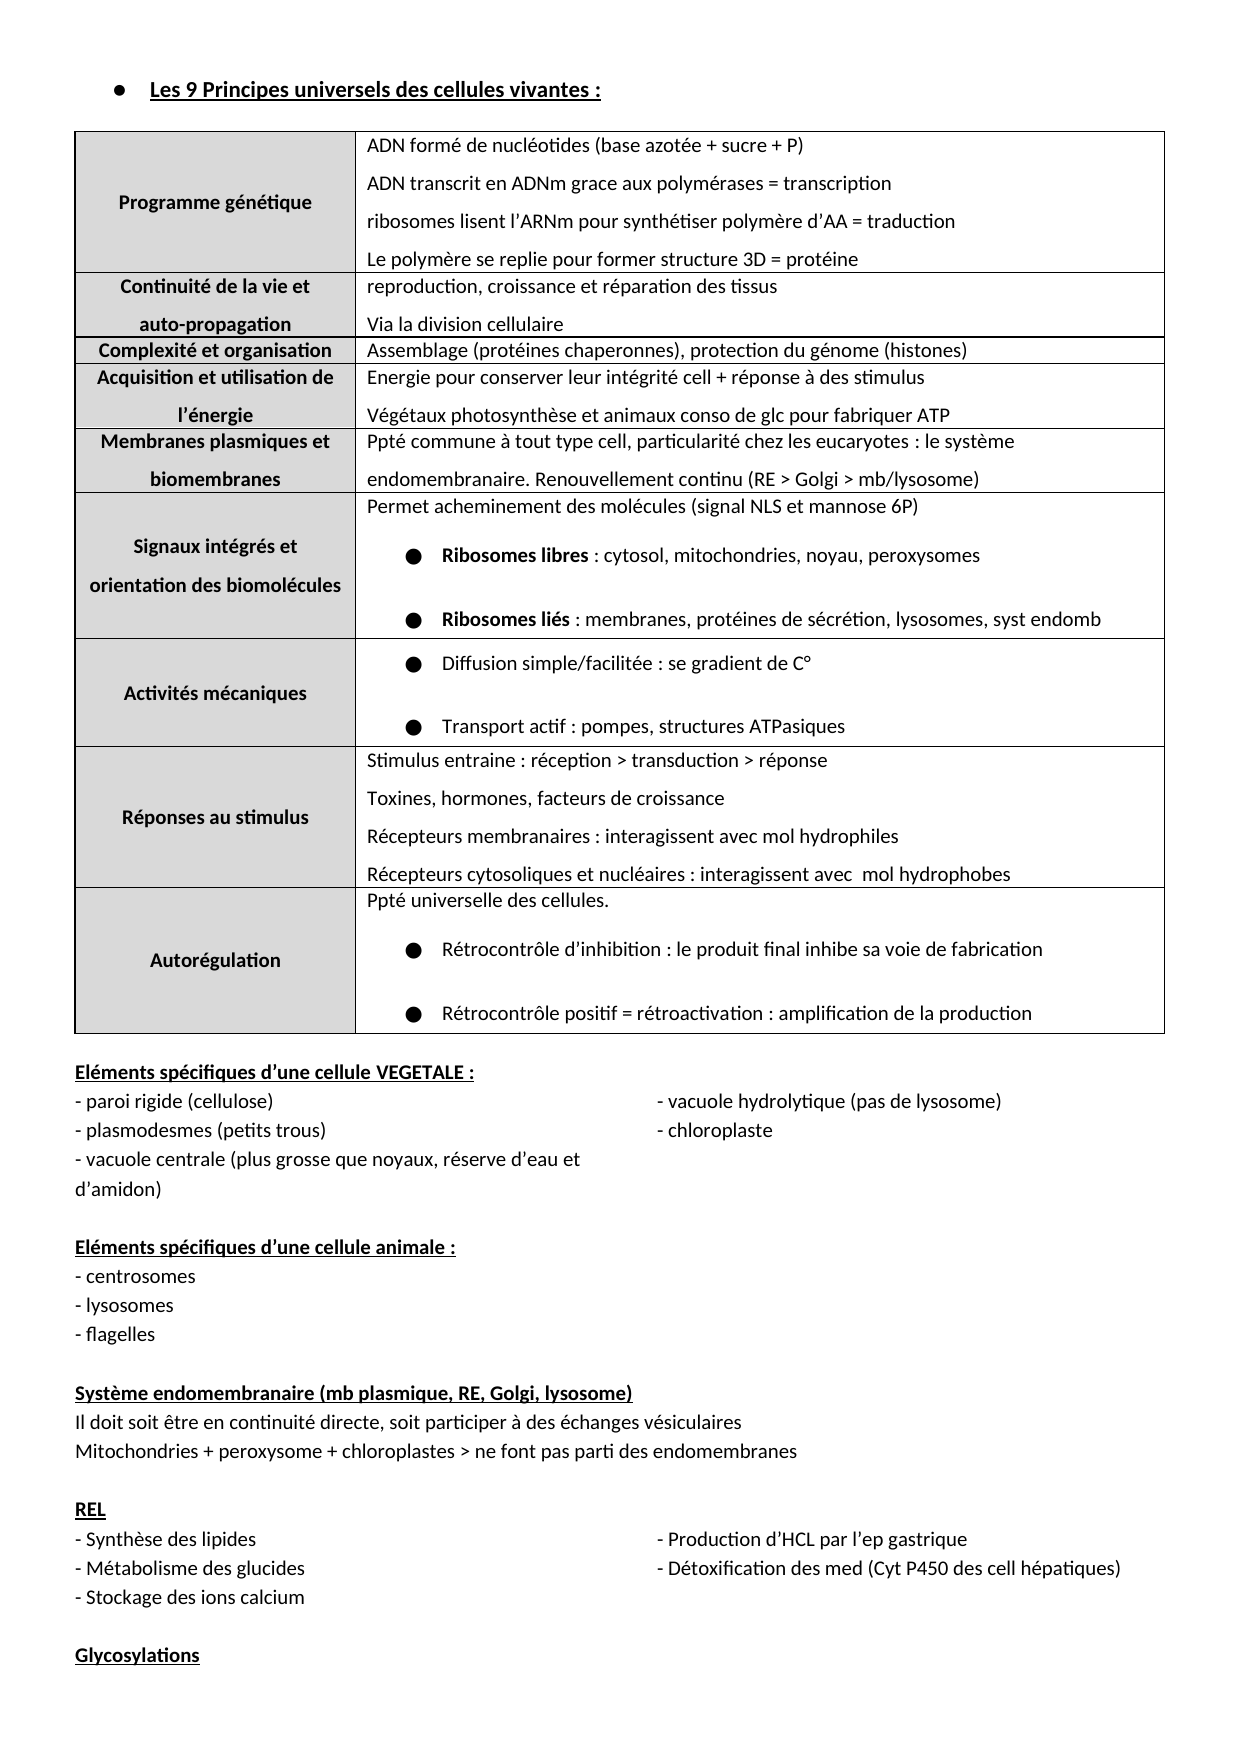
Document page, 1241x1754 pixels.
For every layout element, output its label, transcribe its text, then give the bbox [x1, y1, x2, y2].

text - flagelles [75, 1322, 1165, 1347]
table_cell Permet acheminement des molécules (signal NLS et mannose 6P) Ribosomes libres : cytosol, mitochondries, noyau, peroxysomes Ribosomes liés : membranes, protéines de sécrétion, lysosomes, syst endomb [356, 493, 1164, 638]
table_cell Membranes plasmiques et biomembranes [76, 429, 355, 492]
list Les 9 Principes universels des cellules vivantes : [112, 75, 1165, 103]
table_cell Ppté universelle des cellules. Rétrocontrôle d’inhibition : le produit final inhibe sa voie de fabrication Rétrocontrôle positif = rétroactivation : amplification de la production [356, 888, 1164, 1033]
text Eléments spécifiques d’une cellule VEGETALE : [75, 1059, 1165, 1084]
table_cell Continuité de la vie et auto-propagation [76, 273, 355, 336]
text Il doit soit être en continuité directe, soit participer à des échanges vésiculaires [75, 1409, 1165, 1434]
table_header ADN formé de nucléotides (base azotée + sucre + P) ADN transcrit en ADNm grace aux polymérases = transcription ribosomes lisent l’ARNm pour synthétiser polymère d’AA = traduction Le polymère se replie pour former structure 3D = protéine [356, 132, 1164, 272]
table_cell Complexité et organisation [76, 338, 355, 363]
table_cell Energie pour conserver leur intégrité cell + réponse à des stimulus Végétaux photosynthèse et animaux conso de glc pour fabriquer ATP [356, 364, 1164, 427]
table_header Programme génétique [76, 132, 355, 272]
text - Synthèse des lipides [75, 1526, 583, 1551]
table_cell reproduction, croissance et réparation des tissus Via la division cellulaire [356, 273, 1164, 336]
text REL [75, 1497, 1165, 1522]
text - plasmodesmes (petits trous) [75, 1117, 583, 1143]
table_cell Activités mécaniques [76, 639, 355, 746]
text - Stockage des ions calcium [75, 1584, 583, 1609]
text - lysosomes [75, 1292, 1165, 1318]
text - vacuole centrale (plus grosse que noyaux, réserve d’eau et d’amidon) [75, 1147, 583, 1201]
text - vacuole hydrolytique (pas de lysosome) [657, 1088, 1165, 1114]
table_cell Réponses au stimulus [76, 747, 355, 887]
text - Production d’HCL par l’ep gastrique [657, 1526, 1165, 1551]
text Mitochondries + peroxysome + chloroplastes > ne font pas parti des endomembranes [75, 1438, 1165, 1464]
table_cell Signaux intégrés et orientation des biomolécules [76, 493, 355, 638]
text Glycosylations [75, 1642, 1165, 1668]
text - Métabolisme des glucides [75, 1555, 583, 1580]
text Système endomembranaire (mb plasmique, RE, Golgi, lysosome) [75, 1380, 1165, 1405]
table_cell Assemblage (protéines chaperonnes), protection du génome (histones) [356, 338, 1164, 363]
table_cell Acquisition et utilisation de l’énergie [76, 364, 355, 427]
table_cell Autorégulation [76, 888, 355, 1033]
text - paroi rigide (cellulose) [75, 1088, 583, 1114]
table_cell Stimulus entraine : réception > transduction > réponse Toxines, hormones, facteurs de croissance Récepteurs membranaires : interagissent avec mol hydrophiles Récepteurs cytosoliques et nucléaires : interagissent avec mol hydrophobes [356, 747, 1164, 887]
table_cell Ppté commune à tout type cell, particularité chez les eucaryotes : le système endomembranaire. Renouvellement continu (RE > Golgi > mb/lysosome) [356, 429, 1164, 492]
table_cell Diffusion simple/facilitée : se gradient de C° Transport actif : pompes, structures ATPasiques [356, 639, 1164, 746]
text - Détoxification des med (Cyt P450 des cell hépatiques) [657, 1555, 1165, 1580]
text Eléments spécifiques d’une cellule animale : [75, 1234, 1165, 1259]
text - centrosomes [75, 1263, 1165, 1289]
text - chloroplaste [657, 1117, 1165, 1143]
